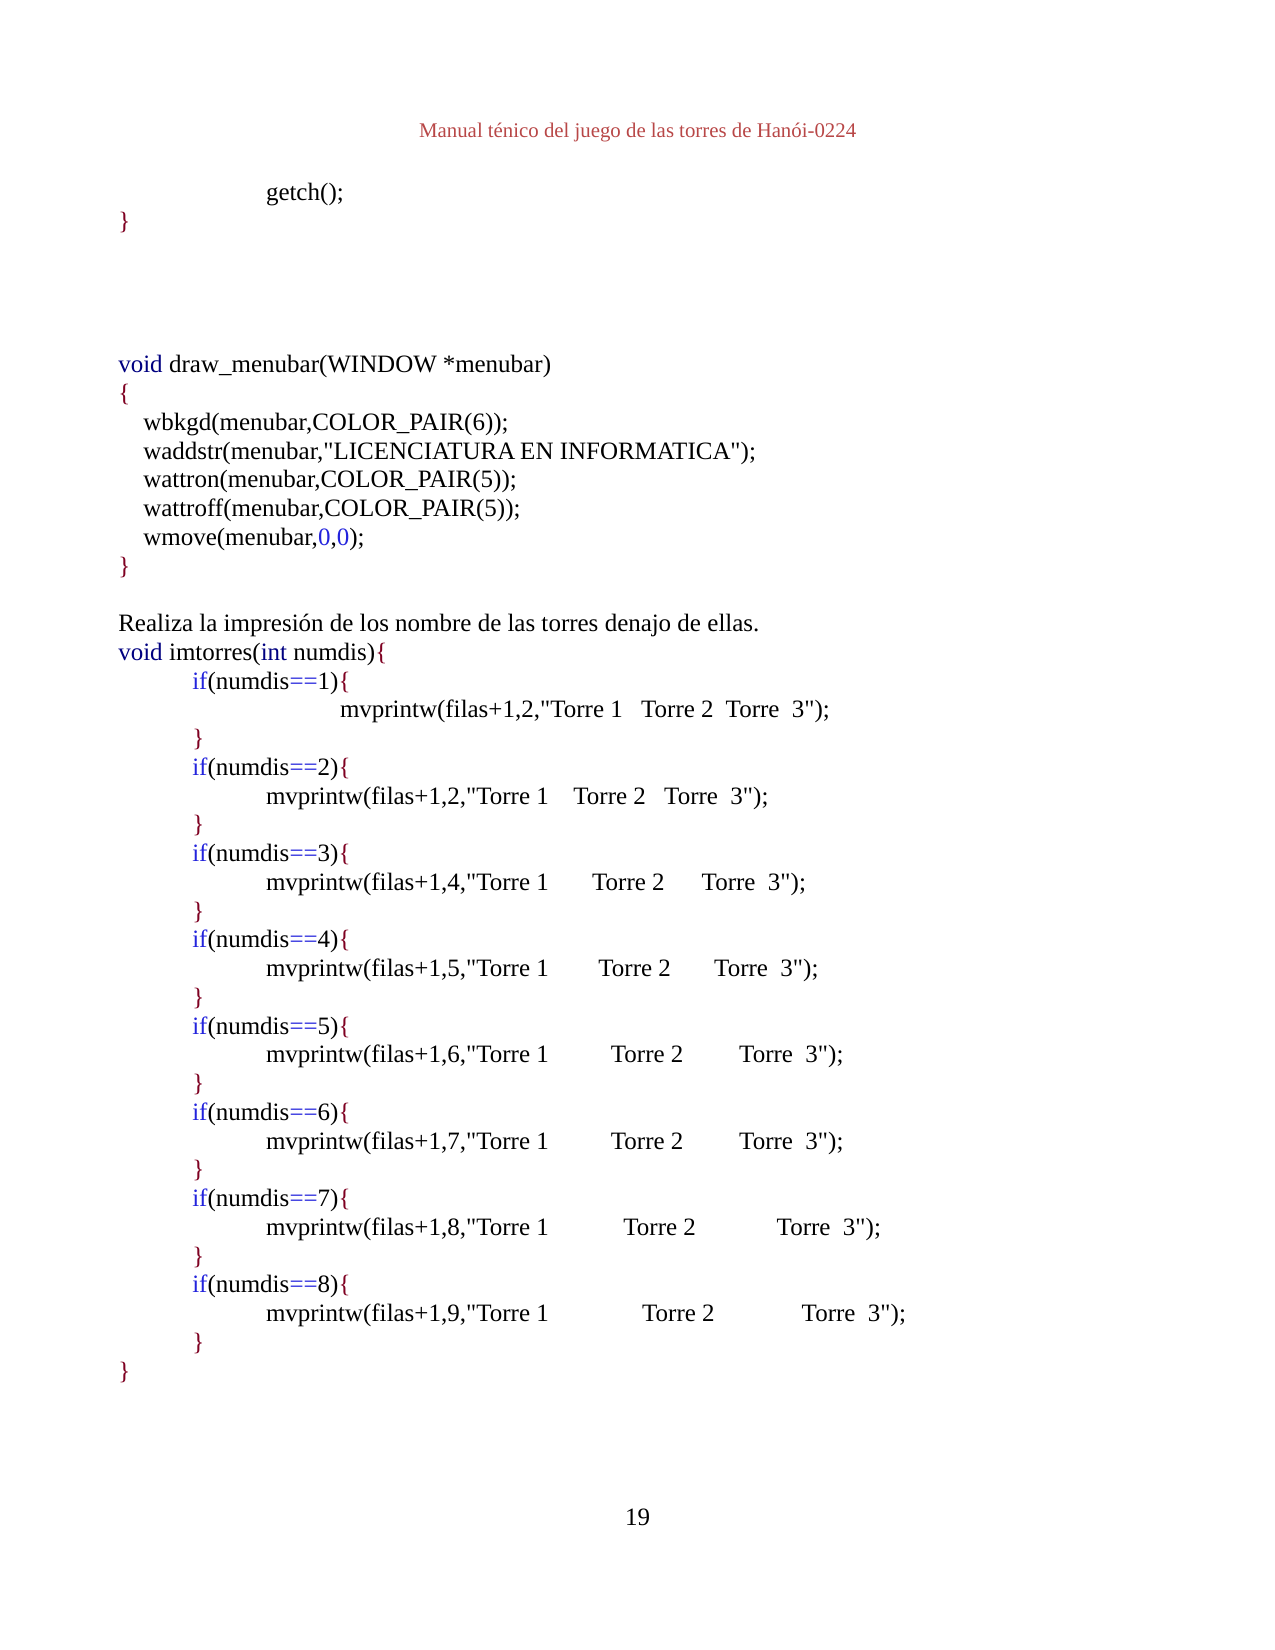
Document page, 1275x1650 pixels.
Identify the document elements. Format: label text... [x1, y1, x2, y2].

text void imtorres(int numdis){ [118, 637, 1157, 666]
text } [118, 1356, 1157, 1384]
text if(numdis==2){ [118, 752, 1157, 781]
text waddstr(menubar,"LICENCIATURA EN INFORMATICA"); [118, 436, 1157, 464]
text wattron(menubar,COLOR_PAIR(5)); [118, 464, 1157, 493]
text { [118, 378, 1157, 407]
text mvprintw(filas+1,2,"Torre 1 Torre 2 Torre 3"); [118, 694, 1157, 723]
text wmove(menubar,0,0); [118, 522, 1157, 551]
text if(numdis==4){ [118, 924, 1157, 953]
text } [118, 723, 1157, 752]
text wbkgd(menubar,COLOR_PAIR(6)); [118, 407, 1157, 436]
text } [118, 896, 1157, 924]
text if(numdis==6){ [118, 1097, 1157, 1126]
text } [118, 982, 1157, 1011]
text } [118, 1241, 1157, 1269]
text if(numdis==8){ [118, 1269, 1157, 1298]
text mvprintw(filas+1,4,"Torre 1 Torre 2 Torre 3"); [118, 867, 1157, 896]
text if(numdis==5){ [118, 1011, 1157, 1039]
text if(numdis==7){ [118, 1183, 1157, 1212]
text Realiza la impresión de los nombre de las torres denajo de ellas. [118, 608, 1157, 637]
text } [118, 1068, 1157, 1097]
text if(numdis==3){ [118, 838, 1157, 867]
text void draw_menubar(WINDOW *menubar) [118, 349, 1157, 378]
text wattroff(menubar,COLOR_PAIR(5)); [118, 493, 1157, 522]
text mvprintw(filas+1,2,"Torre 1 Torre 2 Torre 3"); [118, 781, 1157, 809]
text getch(); [118, 177, 1157, 206]
text mvprintw(filas+1,5,"Torre 1 Torre 2 Torre 3"); [118, 953, 1157, 982]
text mvprintw(filas+1,8,"Torre 1 Torre 2 Torre 3"); [118, 1212, 1157, 1241]
text } [118, 551, 1157, 579]
text } [118, 206, 1157, 234]
text mvprintw(filas+1,6,"Torre 1 Torre 2 Torre 3"); [118, 1039, 1157, 1068]
text mvprintw(filas+1,9,"Torre 1 Torre 2 Torre 3"); [118, 1298, 1157, 1327]
text } [118, 809, 1157, 838]
text } [118, 1154, 1157, 1183]
text if(numdis==1){ [118, 666, 1157, 694]
text mvprintw(filas+1,7,"Torre 1 Torre 2 Torre 3"); [118, 1126, 1157, 1154]
text } [118, 1327, 1157, 1356]
